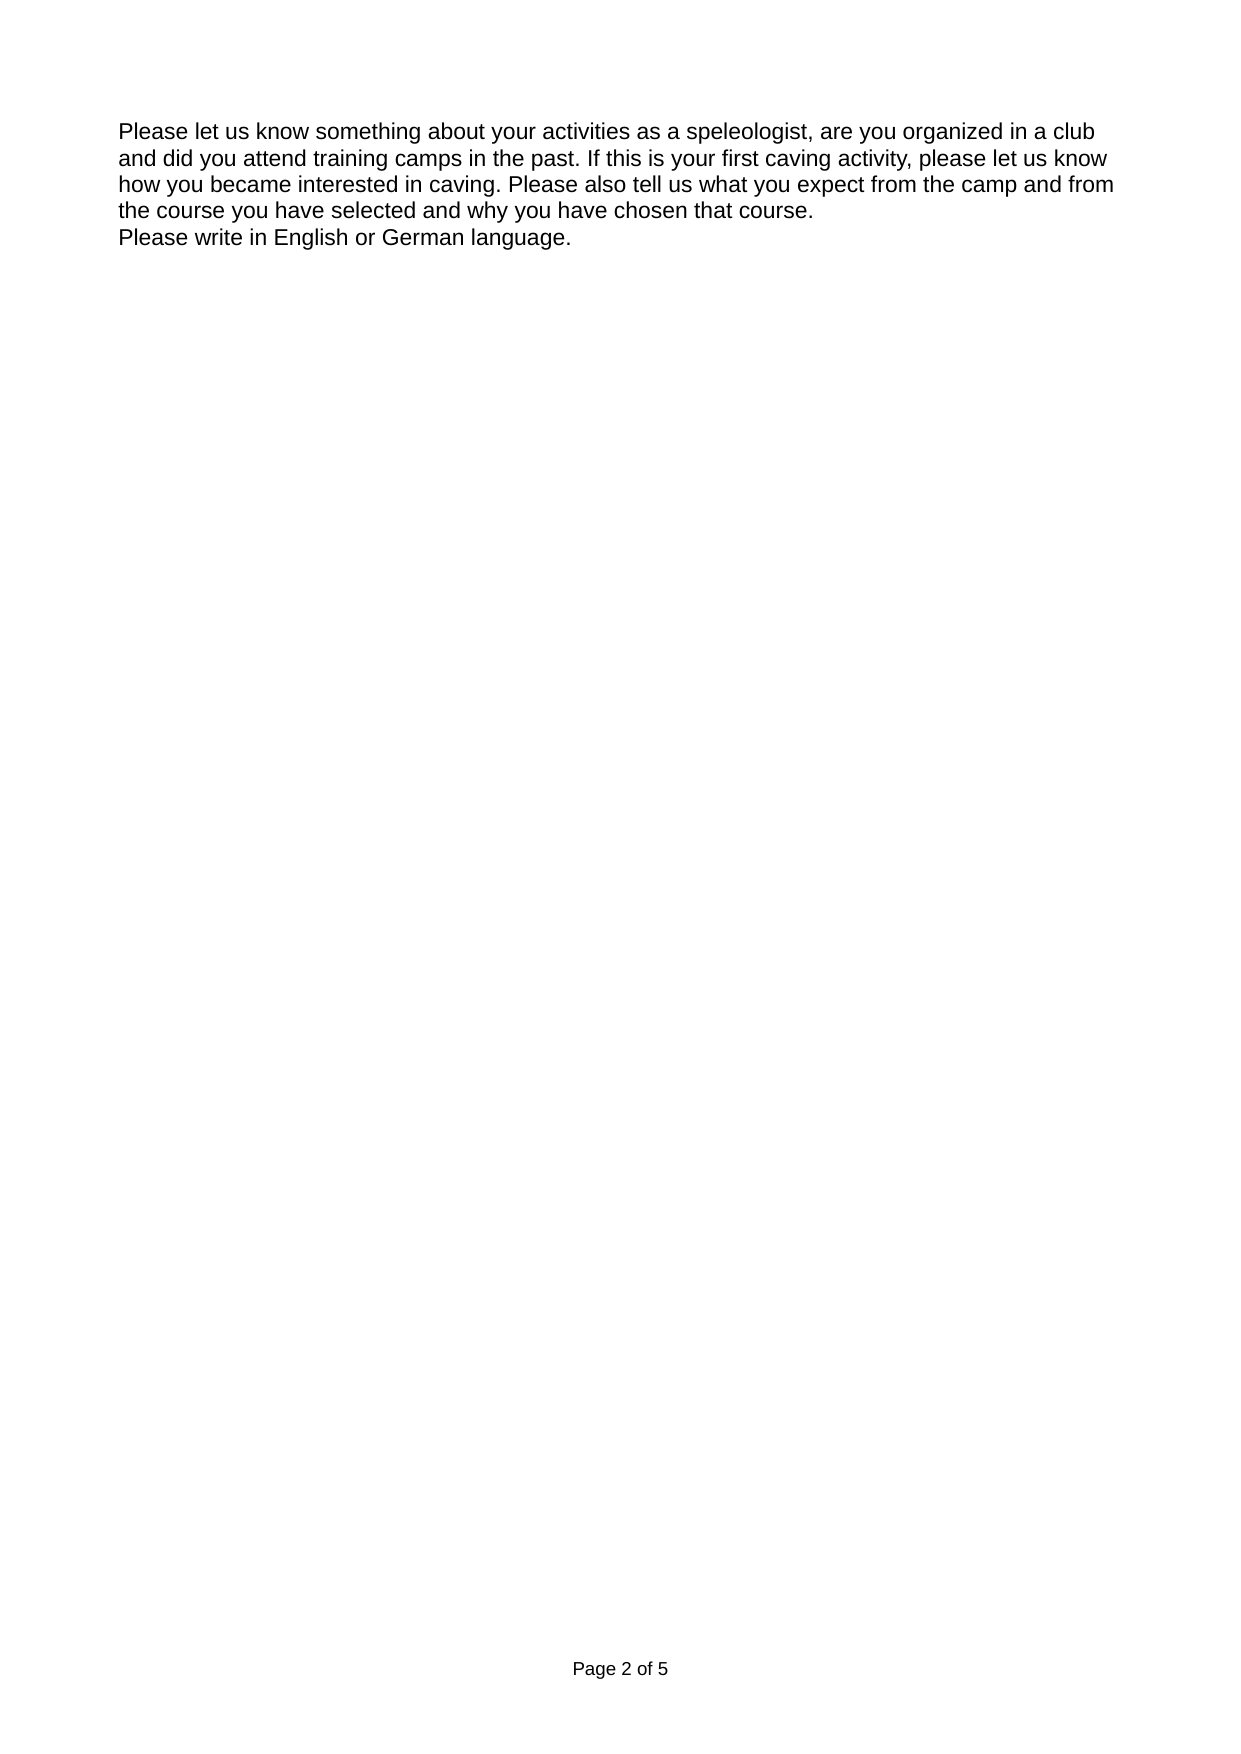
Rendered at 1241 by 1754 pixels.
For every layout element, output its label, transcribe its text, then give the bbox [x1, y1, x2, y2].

text Please let us know something about your activities as a speleologist, are you organized in a club and did you attend training camps in the past. If this is your first caving activity, please let us know how you became interested in caving. Please also tell us what you expect from the camp and from the course you have selected and why you have chosen that course. [118, 118, 1122, 223]
text Please write in English or German language. [118, 223, 1122, 250]
